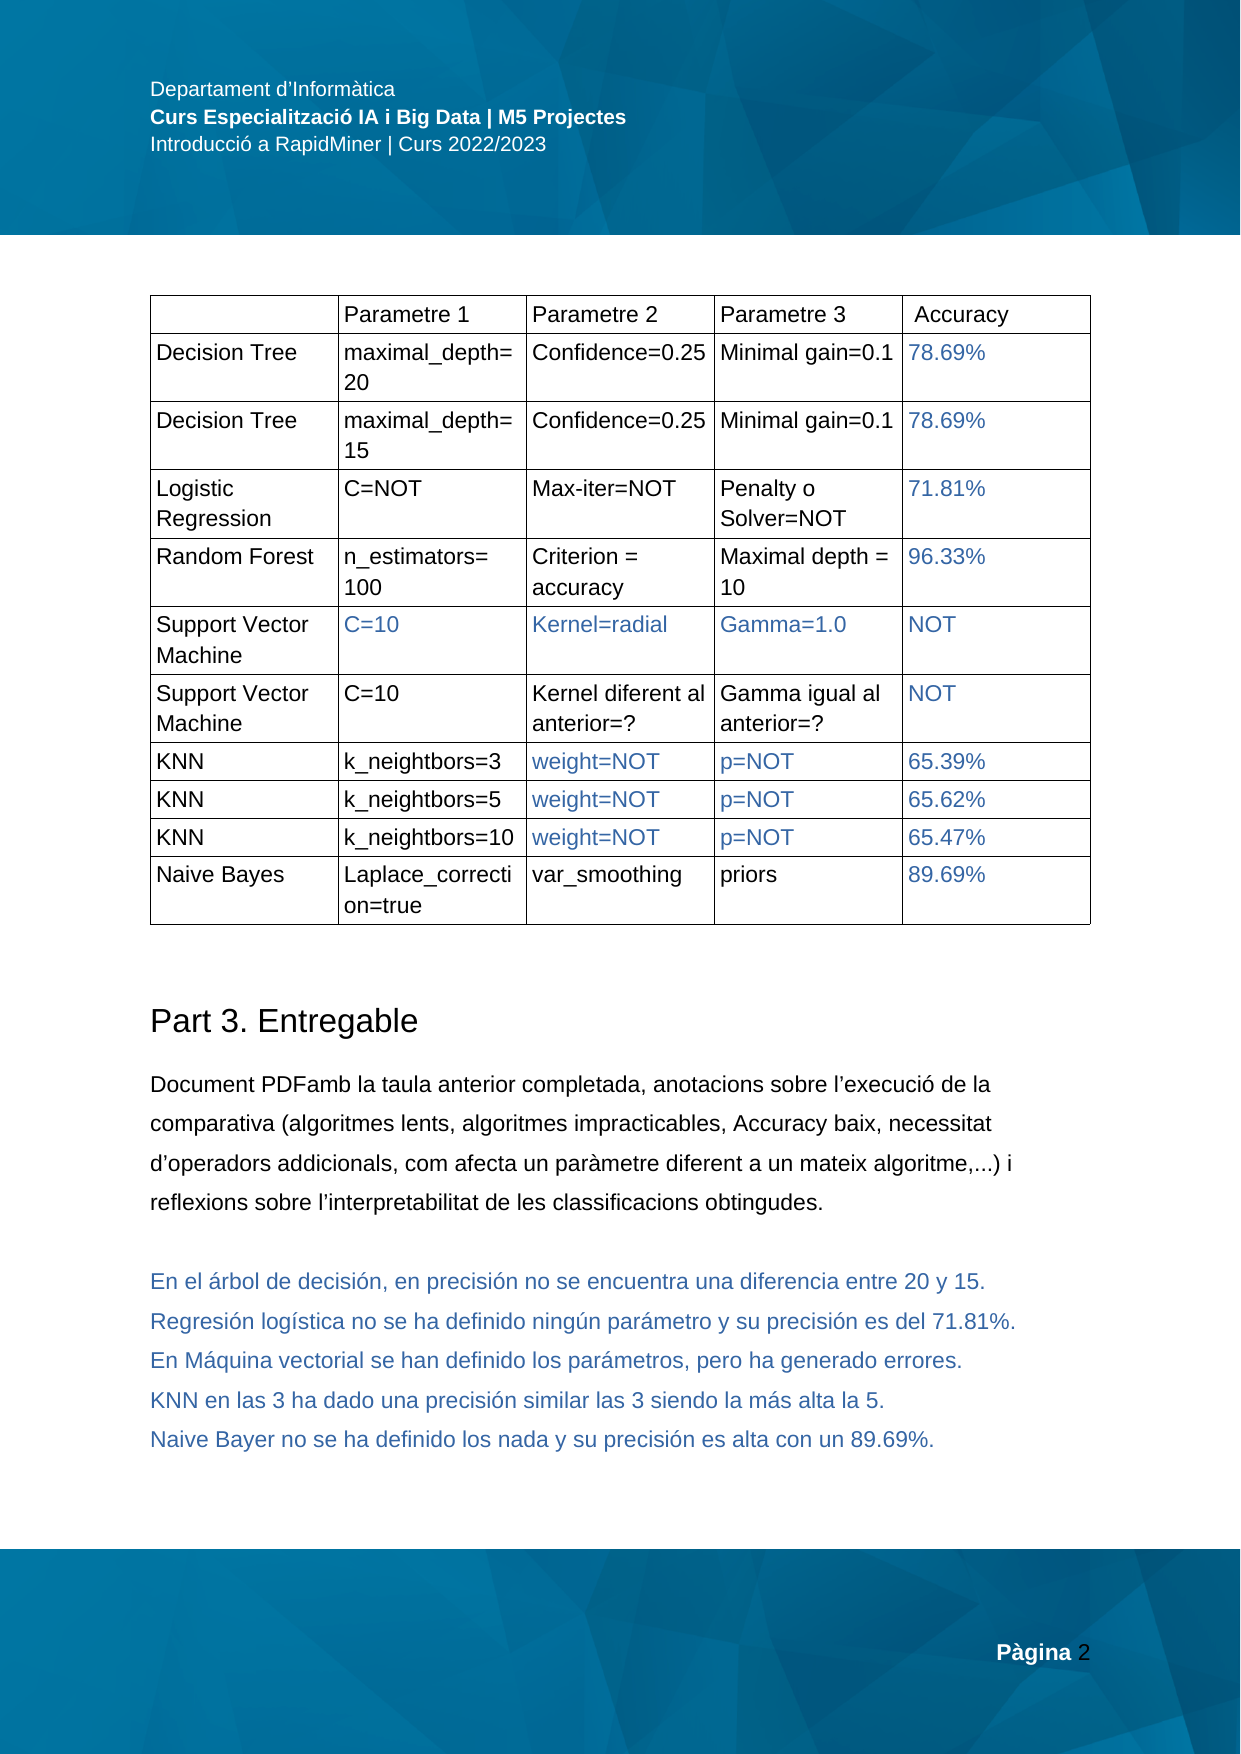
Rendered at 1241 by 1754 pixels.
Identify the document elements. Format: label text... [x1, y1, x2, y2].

table_cell Support Vector Machine [151, 607, 338, 674]
table_header Parametre 3 [715, 296, 902, 333]
table_cell C=10 [339, 675, 526, 742]
table_cell Naive Bayes [151, 857, 338, 924]
table_cell KNN [151, 781, 338, 818]
table_header Parametre 2 [527, 296, 714, 333]
table_cell C=10 [339, 607, 526, 674]
table_cell Minimal gain=0.1 [715, 402, 902, 469]
table_cell Maximal depth = 10 [715, 539, 902, 606]
table_cell Logistic Regression [151, 470, 338, 537]
table_cell k_neightbors=5 [339, 781, 526, 818]
table_cell 71.81% [903, 470, 1090, 537]
text En el árbol de decisión, en precisión no se encuentra una diferencia entre 20 y 15. Regresión logística no se ha definido ningún parámetro y su precisión es del 71.81%. [150, 1268, 1090, 1334]
table_cell 89.69% [903, 857, 1090, 924]
table_cell Confidence=0.25 [527, 402, 714, 469]
table_cell C=NOT [339, 470, 526, 537]
table_cell KNN [151, 819, 338, 856]
text Naive Bayer no se ha definido los nada y su precisión es alta con un 89.69%. [150, 1426, 1090, 1453]
table_cell maximal_depth=15 [339, 402, 526, 469]
table_cell weight=NOT [527, 819, 714, 856]
table_cell 78.69% [903, 402, 1090, 469]
table_cell p=NOT [715, 781, 902, 818]
table_cell 96.33% [903, 539, 1090, 606]
text KNN en las 3 ha dado una precisión similar las 3 siendo la más alta la 5. [150, 1387, 1090, 1413]
table_cell KNN [151, 743, 338, 780]
table_cell k_neightbors=3 [339, 743, 526, 780]
table_cell priors [715, 857, 902, 924]
table_cell n_estimators= 100 [339, 539, 526, 606]
table_cell k_neightbors=10 [339, 819, 526, 856]
table_cell Criterion = accuracy [527, 539, 714, 606]
table_cell maximal_depth=20 [339, 334, 526, 401]
table_cell Kernel diferent al anterior=? [527, 675, 714, 742]
table_cell weight=NOT [527, 743, 714, 780]
table_header [151, 296, 338, 333]
table_header Parametre 1 [339, 296, 526, 333]
table_cell weight=NOT [527, 781, 714, 818]
table_cell p=NOT [715, 743, 902, 780]
table_cell Decision Tree [151, 334, 338, 401]
table_cell Gamma igual al anterior=? [715, 675, 902, 742]
table_cell Gamma=1.0 [715, 607, 902, 674]
table_cell Kernel=radial [527, 607, 714, 674]
text En Máquina vectorial se han definido los parámetros, pero ha generado errores. [150, 1347, 1090, 1374]
table_cell p=NOT [715, 819, 902, 856]
table_cell Random Forest [151, 539, 338, 606]
table_cell Minimal gain=0.1 [715, 334, 902, 401]
table_cell NOT [903, 607, 1090, 674]
table_cell Decision Tree [151, 402, 338, 469]
table_cell 65.39% [903, 743, 1090, 780]
table_cell Support Vector Machine [151, 675, 338, 742]
text Document PDFamb la taula anterior completada, anotacions sobre l’execució de la comparativa (algoritmes lents, algoritmes impracticables, Accuracy baix, necessitat d’operadors addicionals, com afecta un paràmetre diferent a un mateix algoritme,...) i reflexions sobre l’interpretabilitat de les classificacions obtingudes. [150, 1071, 1090, 1216]
table_cell Laplace_correction=true [339, 857, 526, 924]
table_cell 78.69% [903, 334, 1090, 401]
table_cell var_smoothing [527, 857, 714, 924]
table_cell NOT [903, 675, 1090, 742]
table_cell 65.62% [903, 781, 1090, 818]
table_cell Confidence=0.25 [527, 334, 714, 401]
table_cell 65.47% [903, 819, 1090, 856]
table_header Accuracy [903, 296, 1090, 333]
table_cell Penalty o Solver=NOT [715, 470, 902, 537]
subtitle Part 3. Entregable [150, 1001, 1090, 1039]
table_cell Max-iter=NOT [527, 470, 714, 537]
